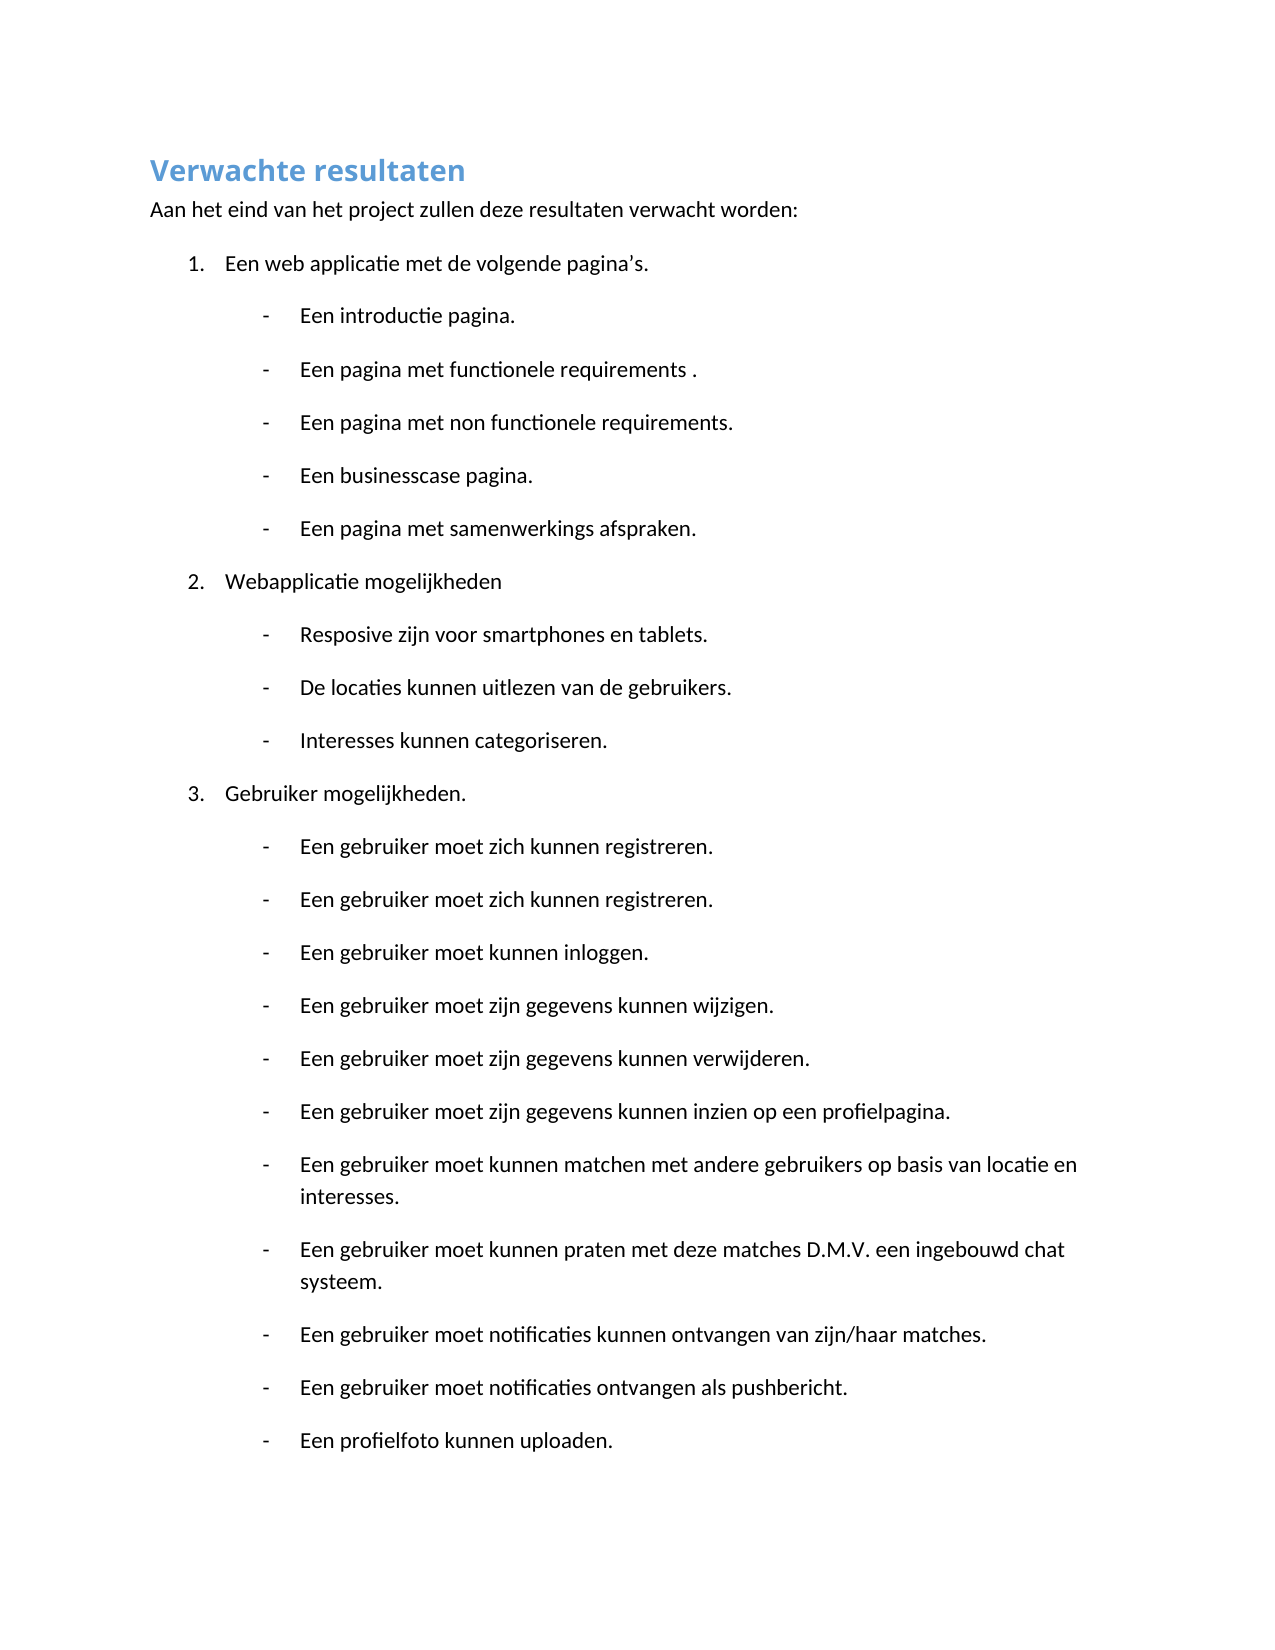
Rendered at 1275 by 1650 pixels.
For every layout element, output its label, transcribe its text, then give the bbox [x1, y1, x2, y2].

list De locaties kunnen uitlezen van de gebruikers. [262, 673, 1125, 701]
list Gebruiker mogelijkheden. [187, 779, 1125, 807]
list Een introductie pagina. [262, 302, 1125, 330]
list Een gebruiker moet zijn gegevens kunnen wijzigen. [262, 991, 1125, 1019]
list Resposive zijn voor smartphones en tablets. [262, 620, 1125, 648]
list Een web applicatie met de volgende pagina’s. [187, 249, 1125, 277]
list Een gebruiker moet zich kunnen registreren. [262, 885, 1125, 913]
list Een gebruiker moet kunnen praten met deze matches D.M.V. een ingebouwd chat systeem. [262, 1235, 1125, 1295]
list Een gebruiker moet zijn gegevens kunnen inzien op een profielpagina. [262, 1097, 1125, 1125]
list Een gebruiker moet zijn gegevens kunnen verwijderen. [262, 1044, 1125, 1072]
list Een gebruiker moet zich kunnen registreren. [262, 832, 1125, 860]
subtitle Verwachte resultaten [150, 150, 1125, 190]
text Aan het eind van het project zullen deze resultaten verwacht worden: [150, 196, 1125, 224]
list Een gebruiker moet notificaties kunnen ontvangen van zijn/haar matches. [262, 1320, 1125, 1348]
list Een profielfoto kunnen uploaden. [262, 1426, 1125, 1454]
list Een pagina met non functionele requirements. [262, 408, 1125, 436]
list Webapplicatie mogelijkheden [187, 567, 1125, 595]
list Interesses kunnen categoriseren. [262, 726, 1125, 754]
list Een gebruiker moet notificaties ontvangen als pushbericht. [262, 1373, 1125, 1401]
list Een businesscase pagina. [262, 461, 1125, 489]
list Een gebruiker moet kunnen matchen met andere gebruikers op basis van locatie en interesses. [262, 1150, 1125, 1210]
list Een pagina met samenwerkings afspraken. [262, 514, 1125, 542]
list Een pagina met functionele requirements . [262, 355, 1125, 383]
list Een gebruiker moet kunnen inloggen. [262, 938, 1125, 966]
